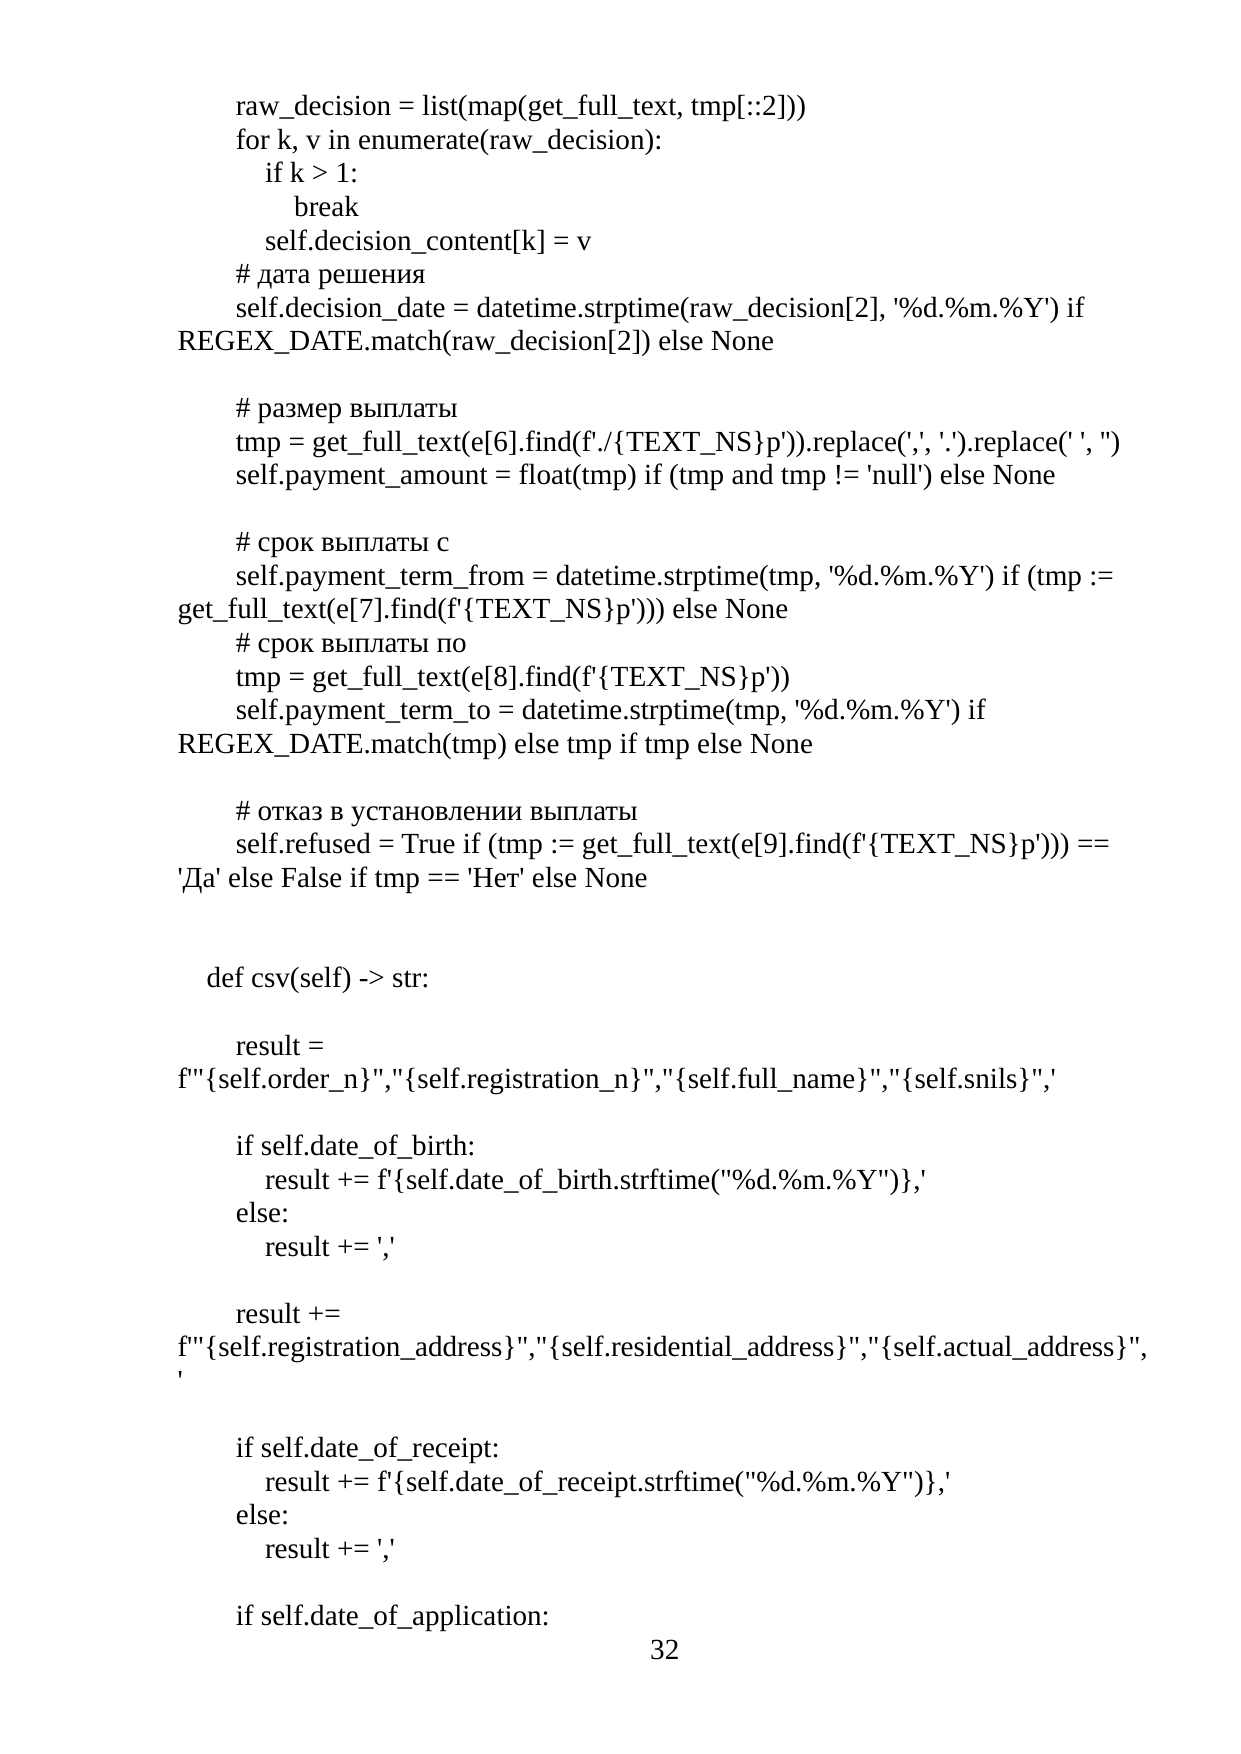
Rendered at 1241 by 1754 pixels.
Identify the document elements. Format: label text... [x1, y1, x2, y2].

text if self.date_of_birth: [177, 1128, 1152, 1162]
text else: [177, 1195, 1152, 1229]
text tmp = get_full_text(e[6].find(f'./{TEXT_NS}p')).replace(',', '.').replace(' ', '') [177, 424, 1152, 457]
text tmp = get_full_text(e[8].find(f'{TEXT_NS}p')) [177, 659, 1152, 692]
text self.payment_amount = float(tmp) if (tmp and tmp != 'null') else None [177, 457, 1152, 491]
text # срок выплаты с [177, 524, 1152, 558]
text break [177, 189, 1152, 223]
text # дата решения [177, 256, 1152, 290]
text result += f'{self.date_of_birth.strftime("%d.%m.%Y")},' [177, 1162, 1152, 1195]
text if self.date_of_receipt: [177, 1430, 1152, 1464]
text result += ',' [177, 1229, 1152, 1262]
text result += f'{self.date_of_receipt.strftime("%d.%m.%Y")},' [177, 1464, 1152, 1497]
text # отказ в установлении выплаты [177, 793, 1152, 826]
text raw_decision = list(map(get_full_text, tmp[::2])) [177, 88, 1152, 122]
text self.decision_date = datetime.strptime(raw_decision[2], '%d.%m.%Y') if REGEX_DATE.match(raw_decision[2]) else None [177, 290, 1152, 357]
text # размер выплаты [177, 390, 1152, 424]
text result += f'"{self.registration_address}","{self.residential_address}","{self.actual_address}",' [177, 1296, 1152, 1397]
text if k > 1: [177, 156, 1152, 189]
text self.refused = True if (tmp := get_full_text(e[9].find(f'{TEXT_NS}p'))) == 'Да' else False if tmp == 'Нет' else None [177, 826, 1152, 893]
text result += ',' [177, 1531, 1152, 1564]
text for k, v in enumerate(raw_decision): [177, 122, 1152, 156]
text if self.date_of_application: [177, 1598, 1152, 1631]
text self.payment_term_from = datetime.strptime(tmp, '%d.%m.%Y') if (tmp := get_full_text(e[7].find(f'{TEXT_NS}p'))) else None [177, 558, 1152, 625]
text self.decision_content[k] = v [177, 223, 1152, 256]
text def csv(self) -> str: [177, 961, 1152, 994]
text self.payment_term_to = datetime.strptime(tmp, '%d.%m.%Y') if REGEX_DATE.match(tmp) else tmp if tmp else None [177, 692, 1152, 759]
text else: [177, 1497, 1152, 1531]
text # срок выплаты по [177, 625, 1152, 659]
text result = f'"{self.order_n}","{self.registration_n}","{self.full_name}","{self.snils}",' [177, 1028, 1152, 1095]
